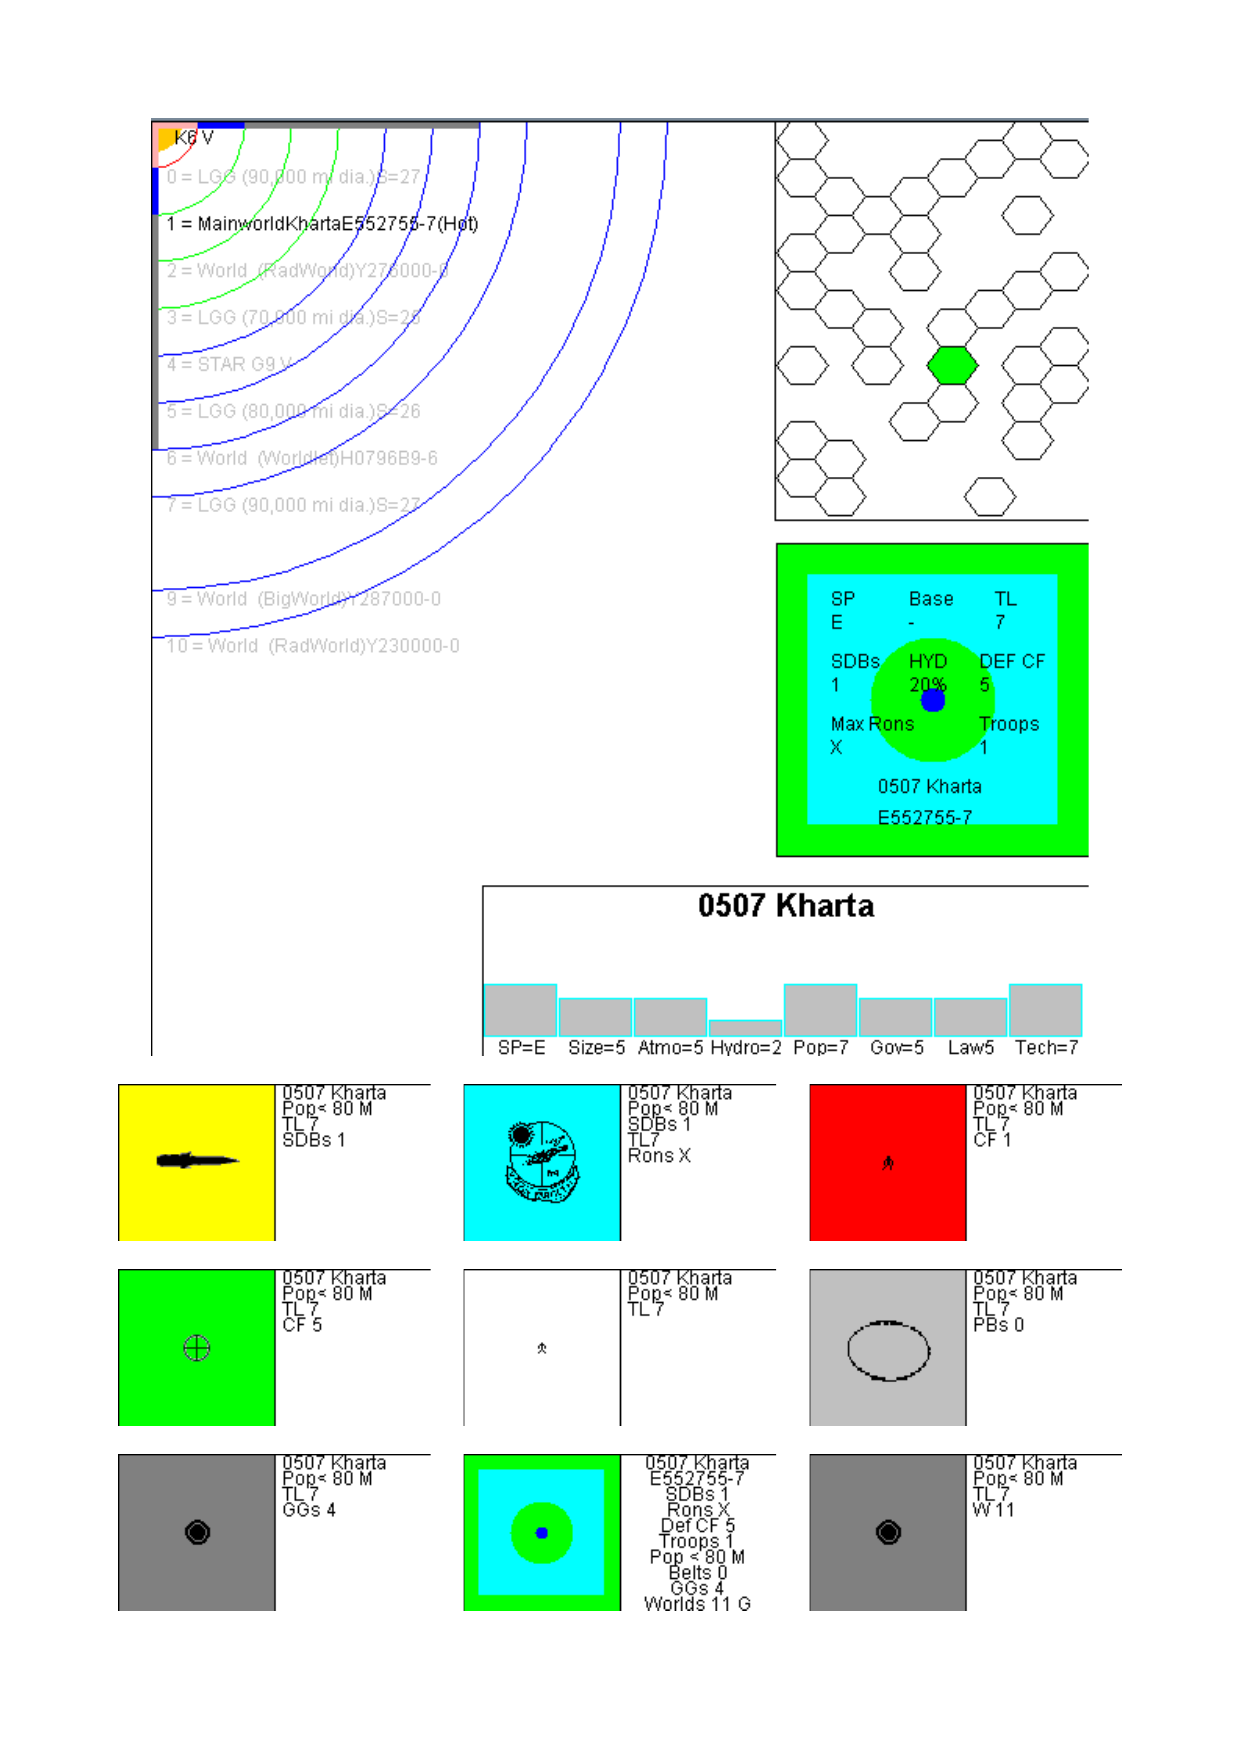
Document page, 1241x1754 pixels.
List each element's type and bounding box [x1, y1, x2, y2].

picture [809, 1084, 1122, 1241]
picture [118, 1084, 431, 1241]
picture [151, 118, 1089, 1056]
picture [118, 1454, 431, 1611]
picture [118, 1269, 431, 1426]
picture [809, 1454, 1122, 1611]
picture [809, 1269, 1122, 1426]
picture [463, 1084, 777, 1241]
picture [463, 1269, 777, 1426]
picture [463, 1454, 777, 1611]
